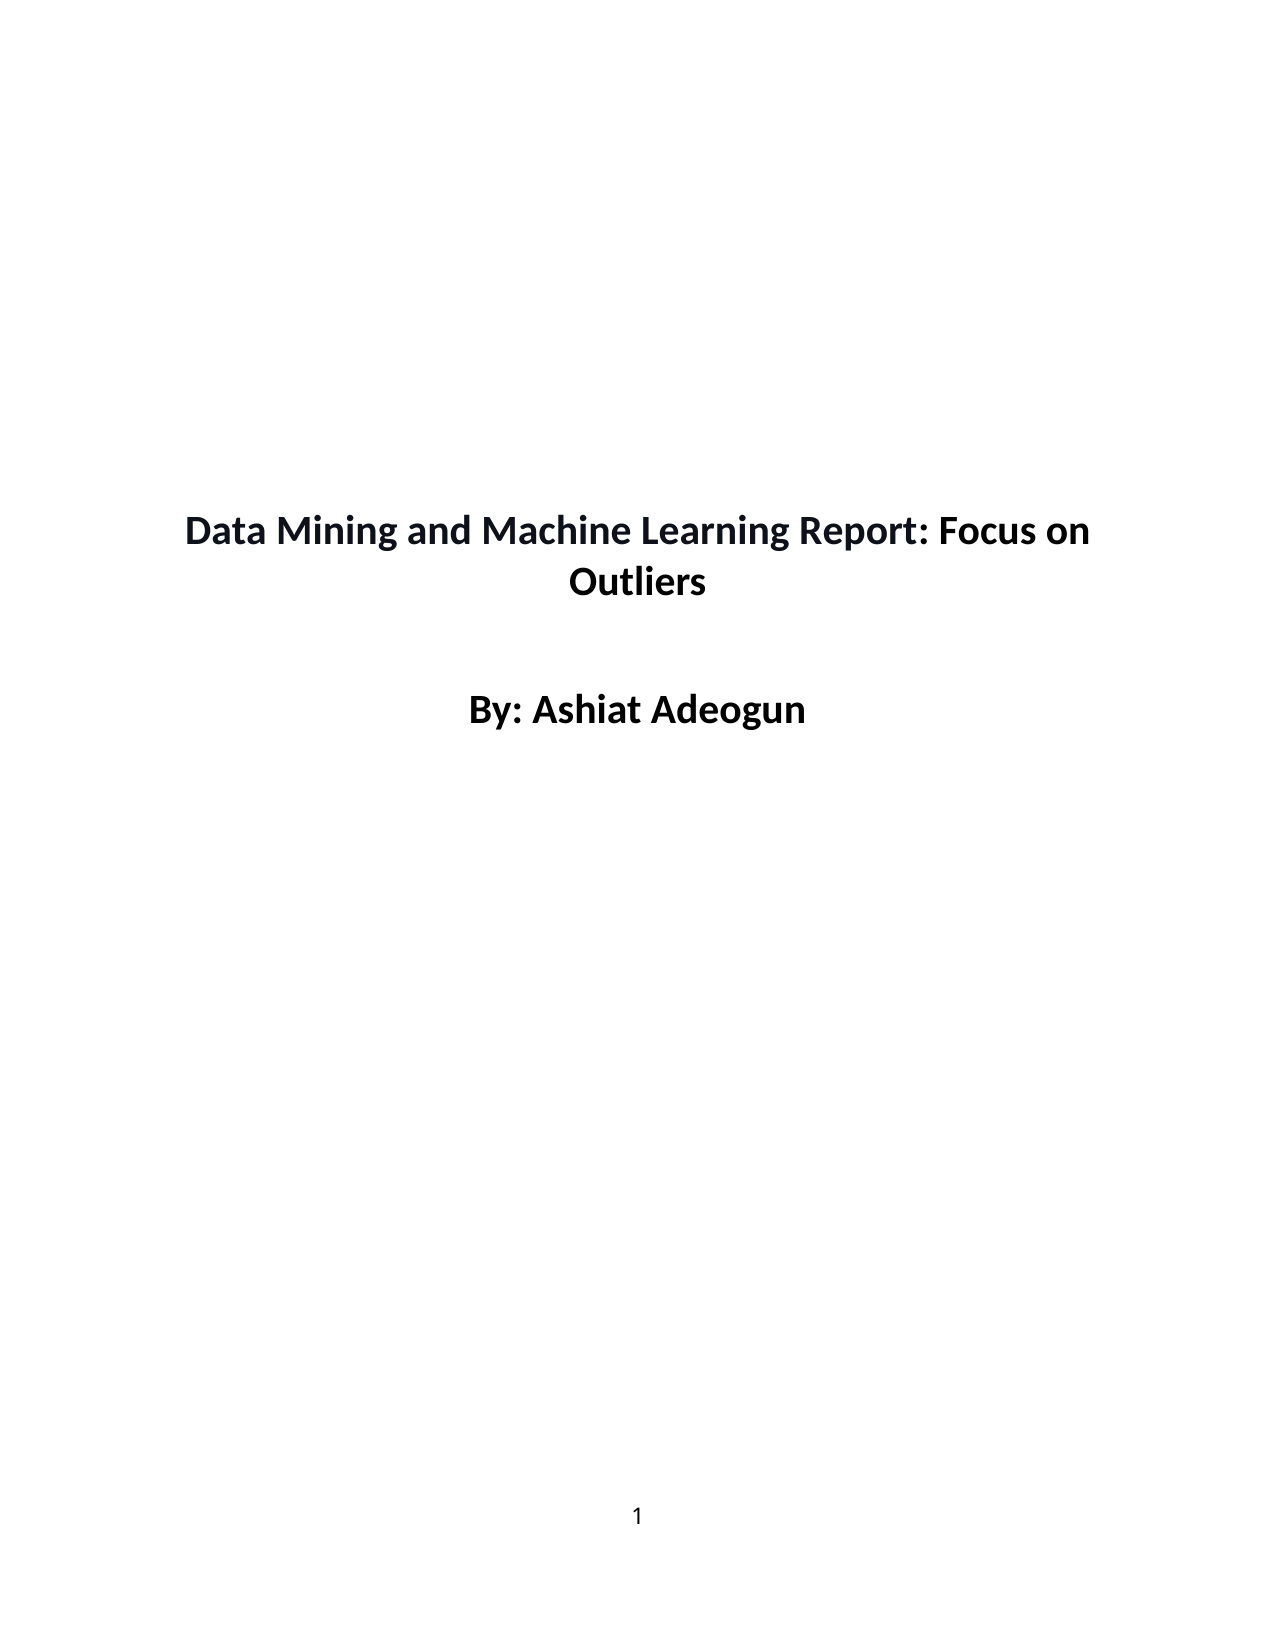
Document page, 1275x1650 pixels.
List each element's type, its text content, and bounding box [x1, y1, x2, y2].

text By: Ashiat Adeogun [150, 683, 1125, 734]
text Data Mining and Machine Learning Report: Focus on Outliers [150, 504, 1125, 606]
